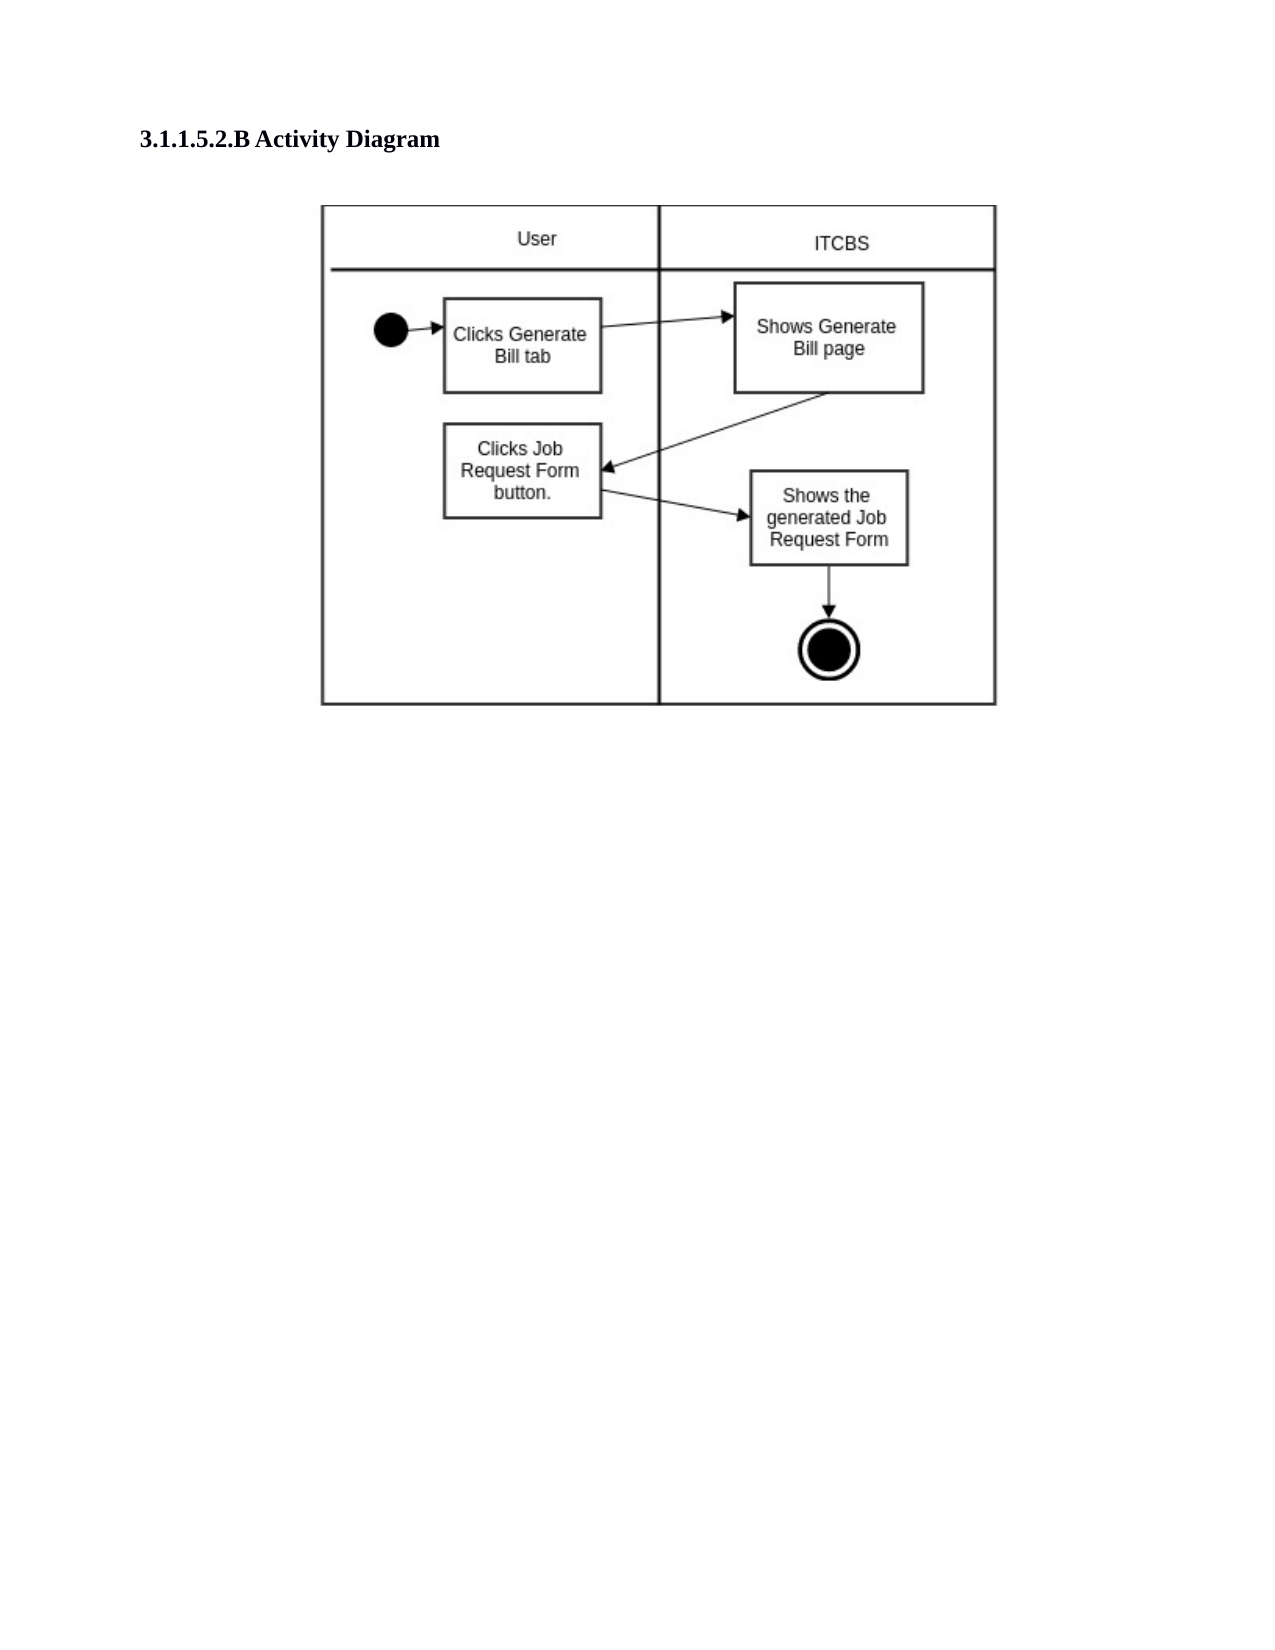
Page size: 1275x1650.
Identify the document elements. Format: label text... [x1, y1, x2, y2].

text 3.1.1.5.2.B Activity Diagram [139, 124, 1096, 153]
picture [63, 205, 1034, 742]
